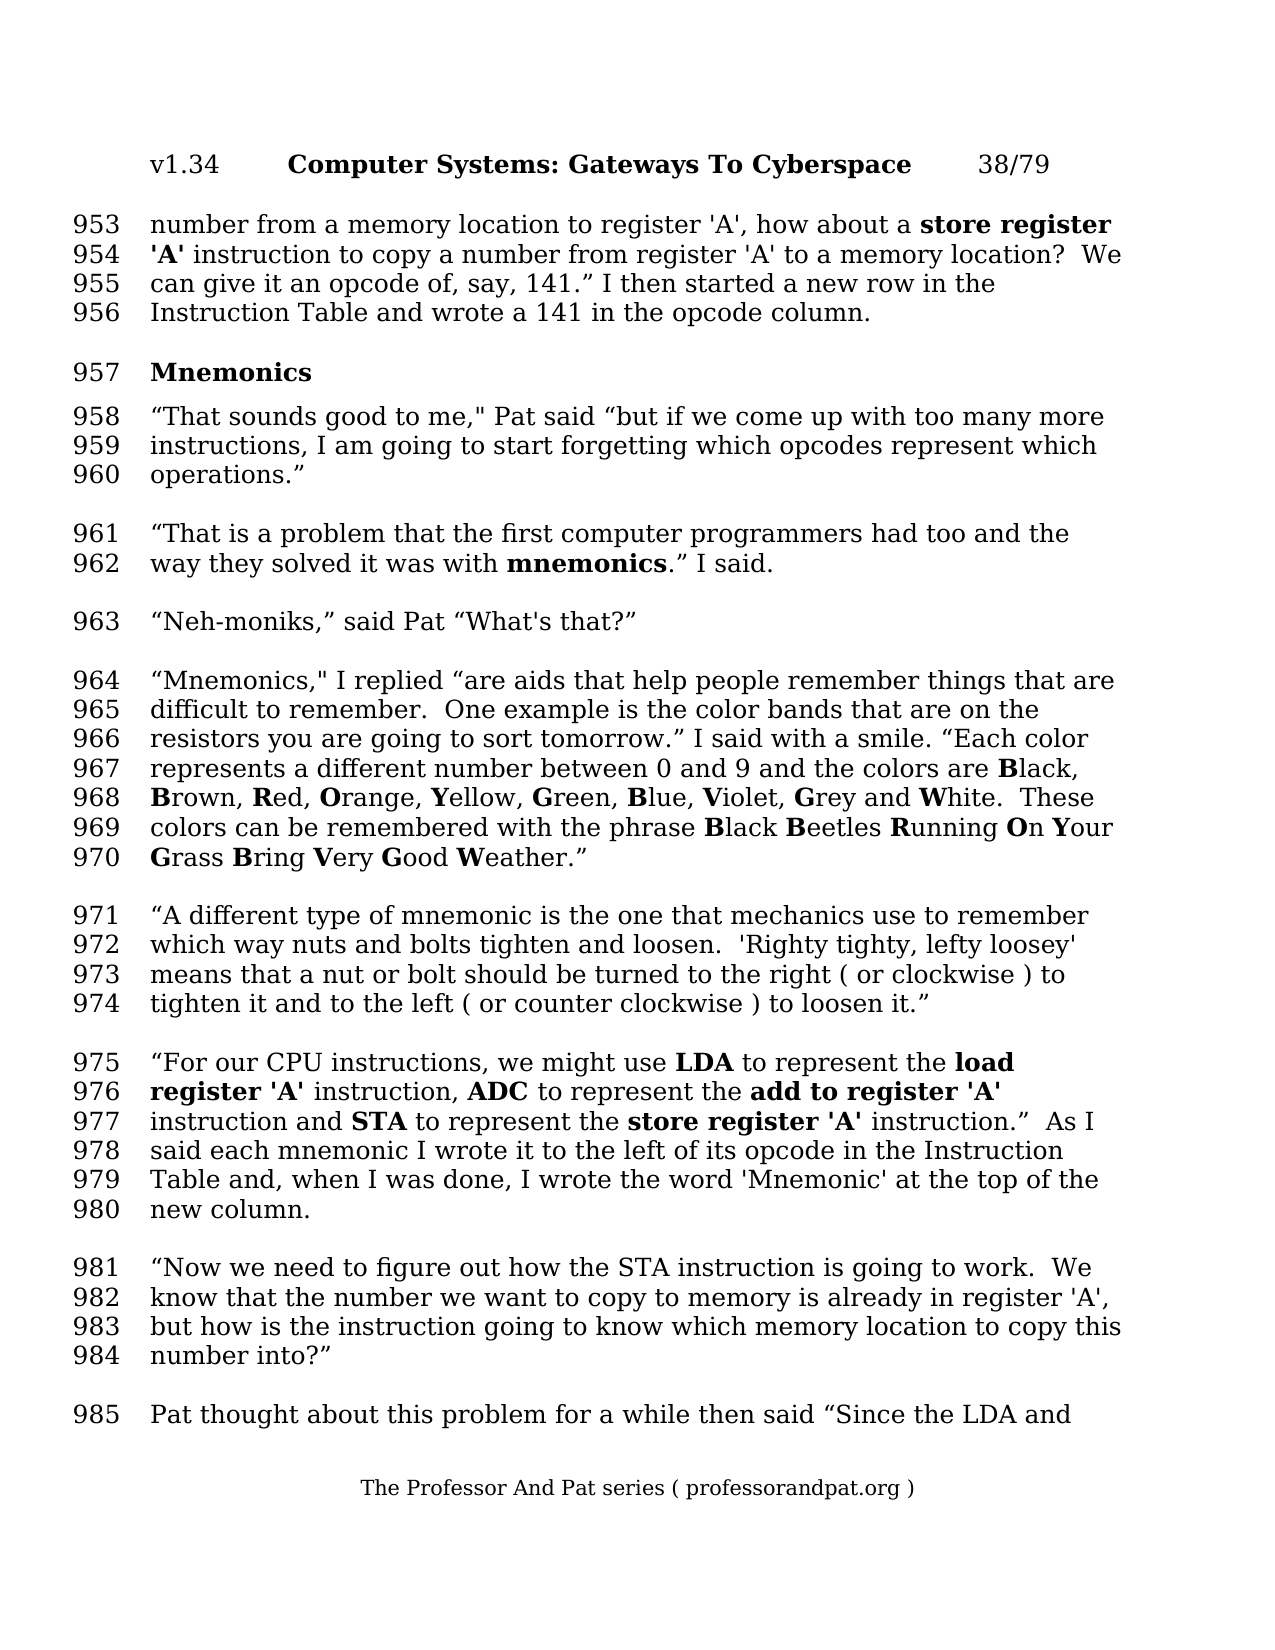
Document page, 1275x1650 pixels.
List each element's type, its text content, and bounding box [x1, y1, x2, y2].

text “A different type of mnemonic is the one that mechanics use to remember which way nuts and bolts tighten and loosen. 'Righty tighty, lefty loosey' means that a nut or bolt should be turned to the right ( or clockwise ) to tighten it and to the left ( or counter clockwise ) to loosen it.” [150, 901, 1125, 1018]
text “Mnemonics," I replied “are aids that help people remember things that are difficult to remember. One example is the color bands that are on the resistors you are going to sort tomorrow.” I said with a smile. “Each color represents a different number between 0 and 9 and the colors are Black, Brown, Red, Orange, Yellow, Green, Blue, Violet, Grey and White. These colors can be remembered with the phrase Black Beetles Running On Your Grass Bring Very Good Weather.” [150, 666, 1125, 872]
text “For our CPU instructions, we might use LDA to represent the load register 'A' instruction, ADC to represent the add to register 'A' instruction and STA to represent the store register 'A' instruction.” As I said each mnemonic I wrote it to the left of its opcode in the Instruction Table and, when I was done, I wrote the word 'Mnemonic' at the top of the new column. [150, 1048, 1125, 1224]
text “Now we need to figure out how the STA instruction is going to work. We know that the number we want to copy to memory is already in register 'A', but how is the instruction going to know which memory location to copy this number into?” [150, 1253, 1125, 1371]
subtitle Mnemonics [150, 358, 1125, 387]
text “That sounds good to me," Pat said “but if we come up with too many more instructions, I am going to start forgetting which opcodes represent which operations.” [150, 402, 1125, 490]
text “Neh-moniks,” said Pat “What's that?” [150, 607, 1125, 637]
text Pat thought about this problem for a while then said “Since the LDA and [150, 1400, 1125, 1429]
text “That is a problem that the first computer programmers had too and the way they solved it was with mnemonics.” I said. [150, 519, 1125, 578]
text number from a memory location to register 'A', how about a store register 'A' instruction to copy a number from register 'A' to a memory location? We can give it an opcode of, say, 141.” I then started a new row in the Instruction Table and wrote a 141 in the opcode column. [150, 210, 1125, 328]
